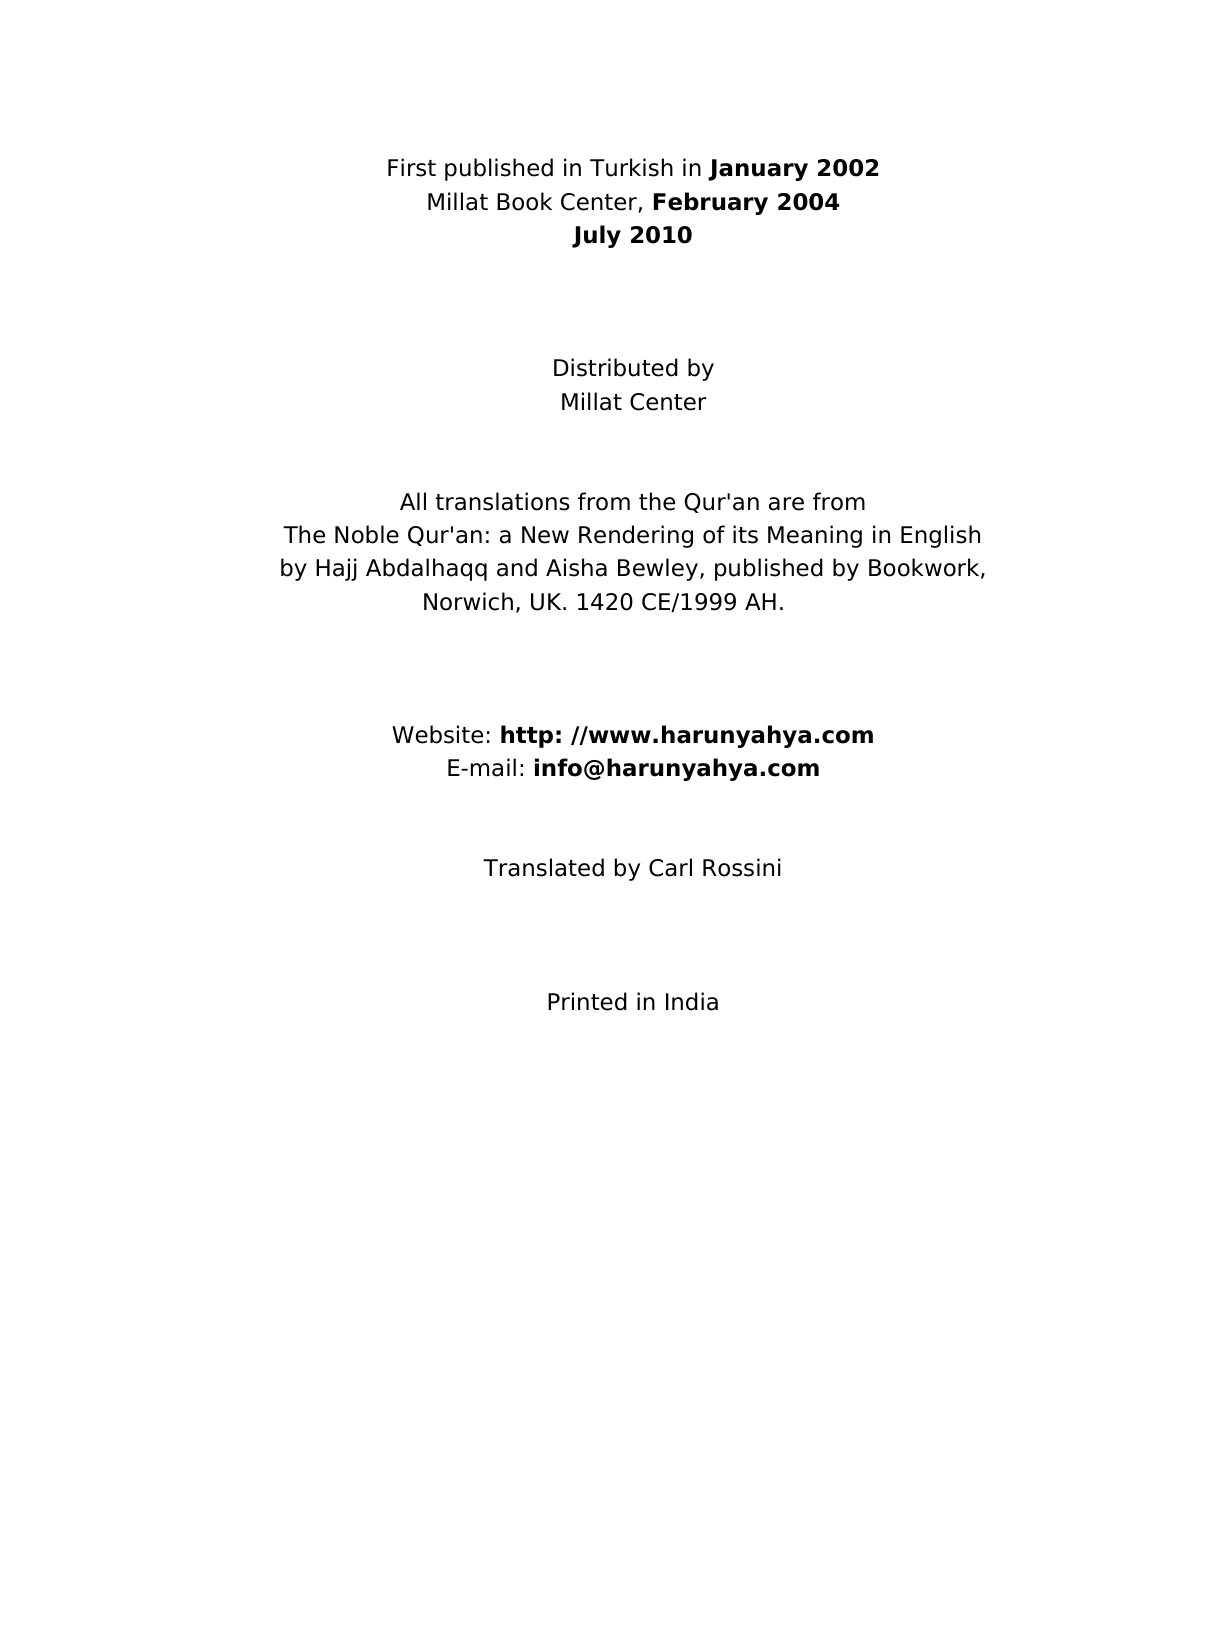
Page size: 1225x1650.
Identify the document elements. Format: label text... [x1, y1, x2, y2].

text E-mail: info@harunyahya.com [187, 750, 1020, 783]
text by Hajj Abdalhaqq and Aisha Bewley, published by Bookwork, Norwich, UK. 1420 CE/1999 AH. [187, 550, 1020, 617]
text Millat Center [187, 383, 1020, 417]
text Website: http: //www.harunyahya.com [187, 717, 1020, 750]
text Printed in India [187, 983, 1020, 1017]
text Millat Book Center, February 2004 [187, 183, 1020, 217]
text First published in Turkish in January 2002 [187, 150, 1020, 183]
text Distributed by [187, 350, 1020, 383]
text July 2010 [187, 217, 1020, 250]
text All translations from the Qur'an are from [187, 483, 1020, 517]
text Translated by Carl Rossini [187, 850, 1020, 883]
text The Noble Qur'an: a New Rendering of its Meaning in English [187, 517, 1020, 550]
